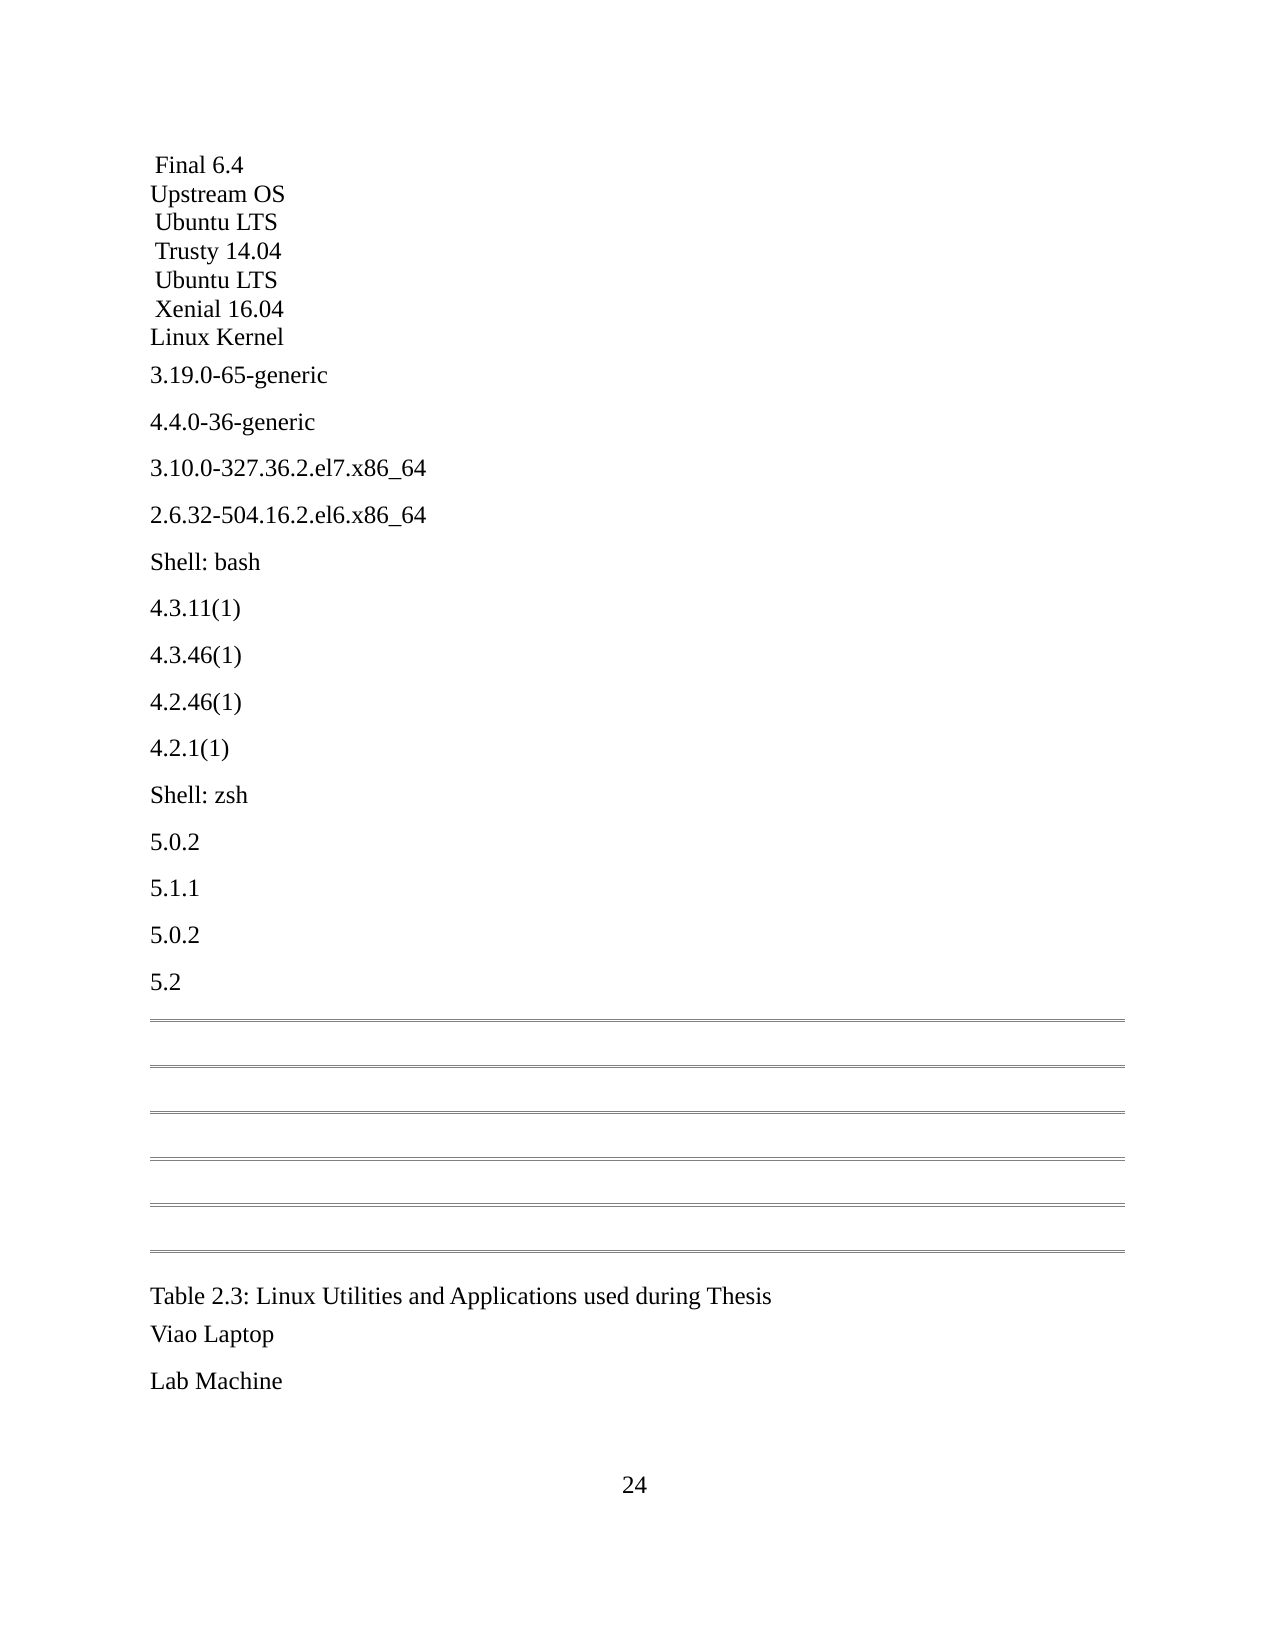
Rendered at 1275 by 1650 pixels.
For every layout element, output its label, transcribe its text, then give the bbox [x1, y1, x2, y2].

table_cell Final 6.4 [150, 150, 1125, 179]
table_header Ubuntu LTS [150, 208, 1125, 236]
text 3.19.0-65-generic [150, 360, 1125, 389]
text Table 2.3: Linux Utilities and Applications used during Thesis [150, 1281, 1125, 1310]
table_cell Xenial 16.04 [150, 294, 1125, 322]
text 2.6.32-504.16.2.el6.x86_64 [150, 500, 1125, 529]
table_header Ubuntu LTS [150, 265, 1125, 294]
text 4.4.0-36-generic [150, 407, 1125, 436]
table_cell Trusty 14.04 [150, 236, 1125, 265]
text 3.10.0-327.36.2.el7.x86_64 [150, 453, 1125, 482]
text 5.0.2 [150, 920, 1125, 949]
text 5.0.2 [150, 827, 1125, 856]
text 4.2.46(1) [150, 687, 1125, 716]
text 4.2.1(1) [150, 733, 1125, 762]
text 4.3.46(1) [150, 640, 1125, 669]
text Shell: bash [150, 547, 1125, 576]
text Viao Laptop [150, 1319, 1125, 1348]
text Shell: zsh [150, 780, 1125, 809]
text 5.1.1 [150, 873, 1125, 902]
text 4.3.11(1) [150, 593, 1125, 622]
text Upstream OS [150, 179, 1125, 207]
text Lab Machine [150, 1366, 1125, 1394]
text Linux Kernel [150, 322, 1125, 351]
text 5.2 [150, 967, 1125, 996]
